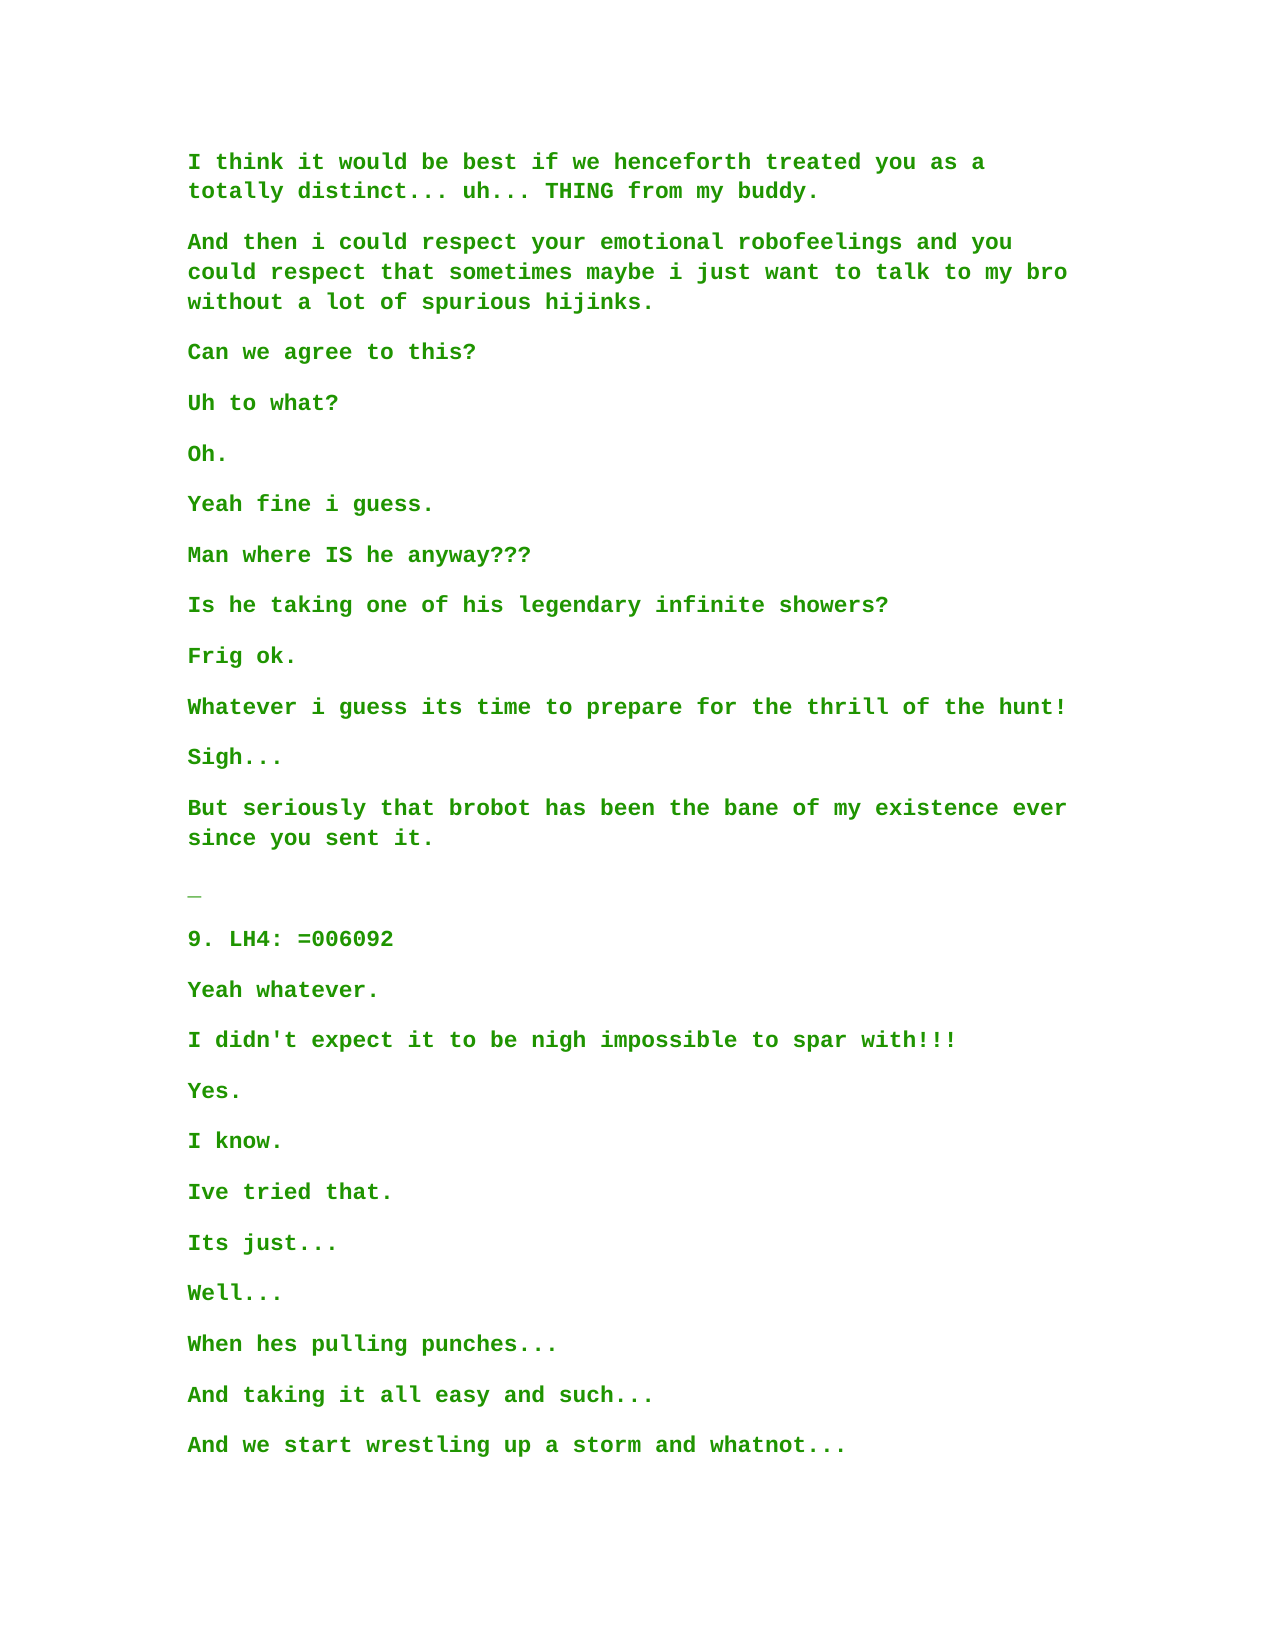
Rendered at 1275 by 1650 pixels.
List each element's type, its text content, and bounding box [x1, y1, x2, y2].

text And then i could respect your emotional robofeelings and you could respect that sometimes maybe i just want to talk to my bro without a lot of spurious hijinks. [187, 230, 1087, 316]
text Whatever i guess its time to prepare for the thrill of the hunt! [187, 695, 1087, 721]
text Yeah whatever. [187, 978, 1087, 1004]
text Ive tried that. [187, 1180, 1087, 1206]
text Uh to what? [187, 391, 1087, 417]
text Yes. [187, 1079, 1087, 1105]
text Yeah fine i guess. [187, 492, 1087, 518]
text I think it would be best if we henceforth treated you as a totally distinct... uh... THING from my buddy. [187, 150, 1087, 206]
text And taking it all easy and such... [187, 1383, 1087, 1409]
text When hes pulling punches... [187, 1332, 1087, 1358]
text Oh. [187, 442, 1087, 468]
text I know. [187, 1130, 1087, 1156]
text 9. LH4: =006092 [187, 927, 1087, 953]
text Frig ok. [187, 644, 1087, 670]
text Man where IS he anyway??? [187, 543, 1087, 569]
text _ [187, 877, 1087, 903]
text Is he taking one of his legendary infinite showers? [187, 594, 1087, 620]
text Well... [187, 1282, 1087, 1308]
text Can we agree to this? [187, 341, 1087, 367]
text And we start wrestling up a storm and whatnot... [187, 1433, 1087, 1459]
text I didn't expect it to be nigh impossible to spar with!!! [187, 1028, 1087, 1054]
text But seriously that brobot has been the bane of my existence ever since you sent it. [187, 796, 1087, 852]
text Sigh... [187, 746, 1087, 772]
text Its just... [187, 1231, 1087, 1257]
